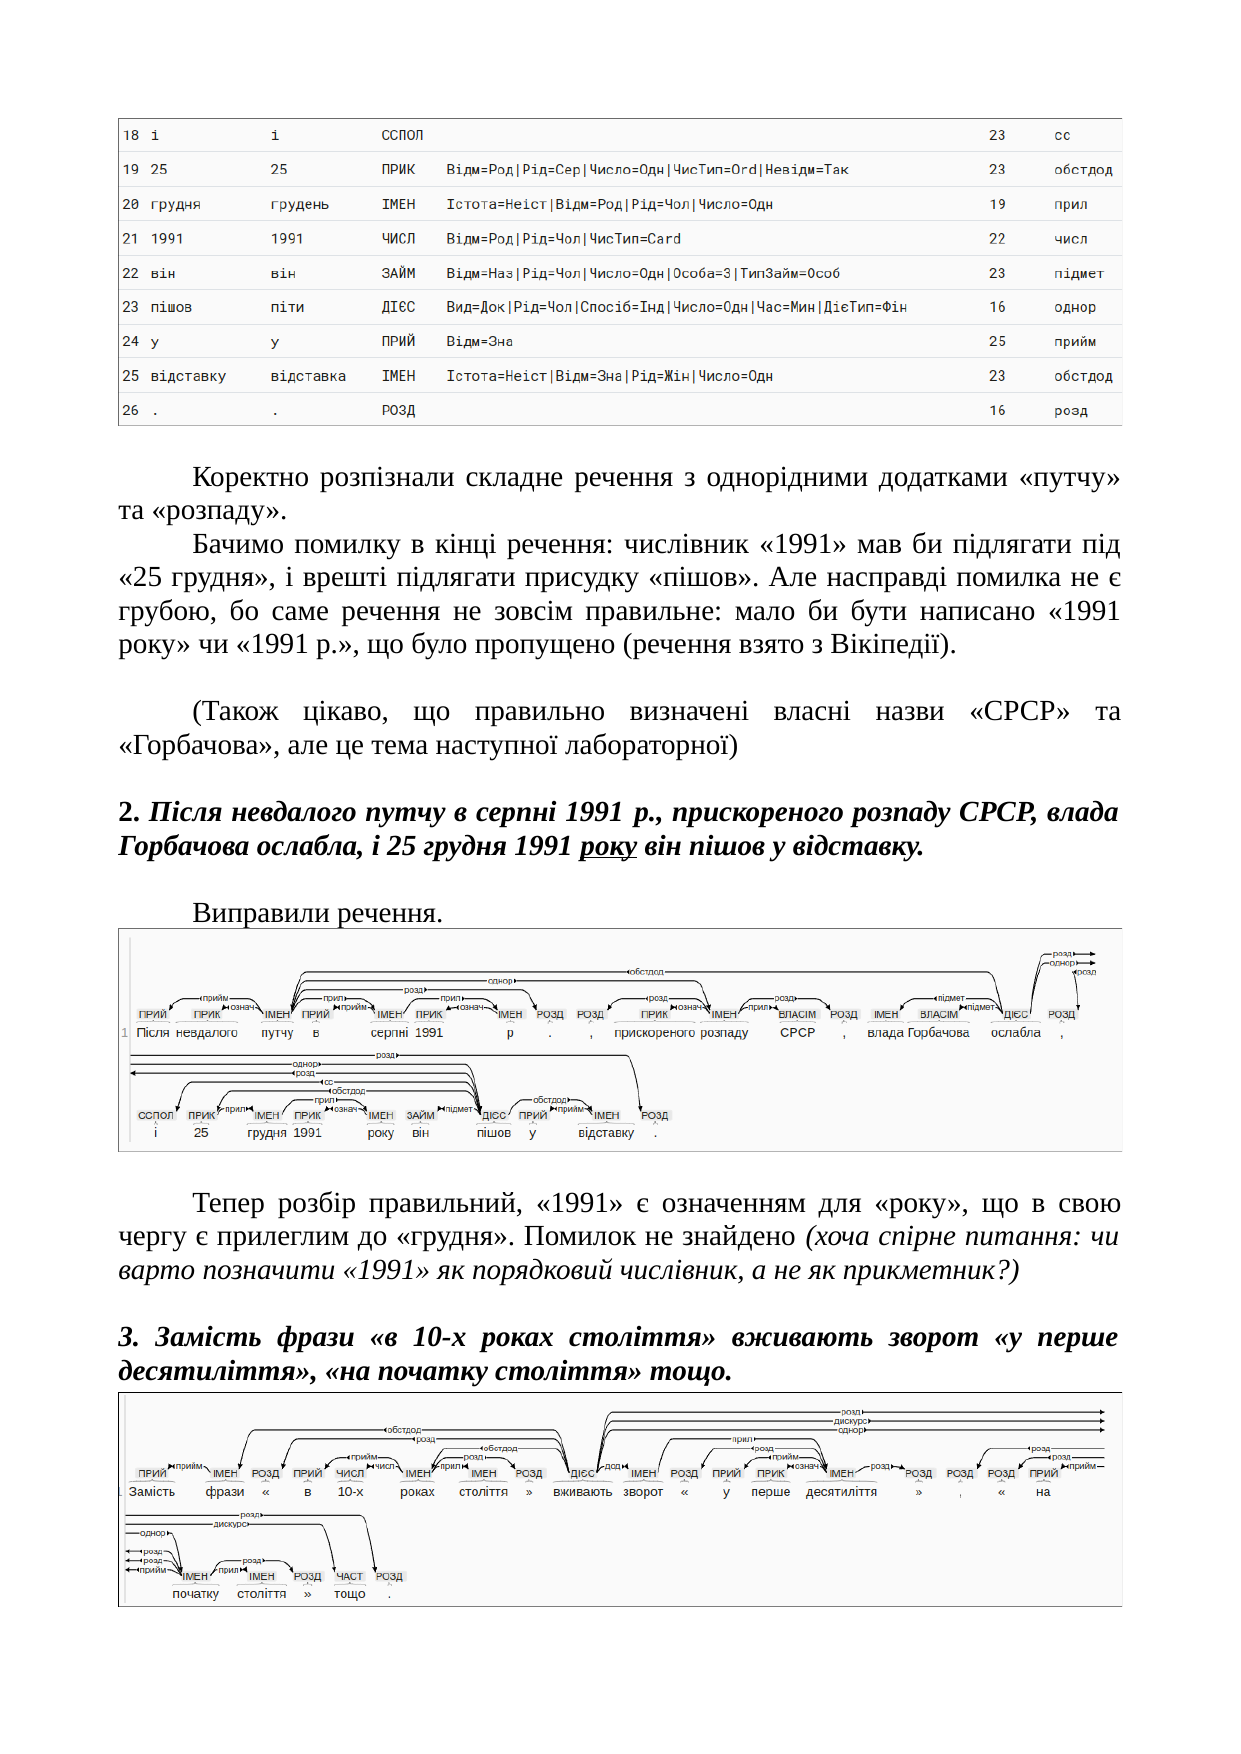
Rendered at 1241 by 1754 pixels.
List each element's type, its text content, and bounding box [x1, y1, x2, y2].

text Виправили речення. [118, 895, 1122, 928]
text 3. Замість фрази «в 10-х роках століття» вживають зворот «у перше десятиліття», «на початку століття» тощо. [118, 1319, 1122, 1386]
text Бачимо помилку в кінці речення: числівник «1991» мав би підлягати під «25 грудня», і врешті підлягати присудку «пішов». Але насправді помилка не є грубою, бо саме речення не зовсім правильне: мало би бути написано «1991 року» чи «1991 р.», що було пропущено (речення взято з Вікіпедії). [118, 526, 1122, 660]
picture [118, 928, 1123, 1152]
text Коректно розпізнали складне речення з однорідними додатками «путчу» та «розпаду». [118, 459, 1122, 526]
picture [118, 1392, 1123, 1607]
picture [118, 118, 1123, 426]
text Тепер розбір правильний, «1991» є означенням для «року», що в свою чергу є прилеглим до «грудня». Помилок не знайдено (хоча спірне питання: чи варто позначити «1991» як порядковий числівник, а не як прикметник?) [118, 1185, 1122, 1286]
text (Також цікаво, що правильно визначені власні назви «СРСР» та «Горбачова», але це тема наступної лабораторної) [118, 693, 1122, 761]
text 2. Після невдалого путчу в серпні 1991 р., прискореного розпаду СРСР, влада Горбачова ослабла, і 25 грудня 1991 року він пішов у відставку. [118, 794, 1122, 861]
